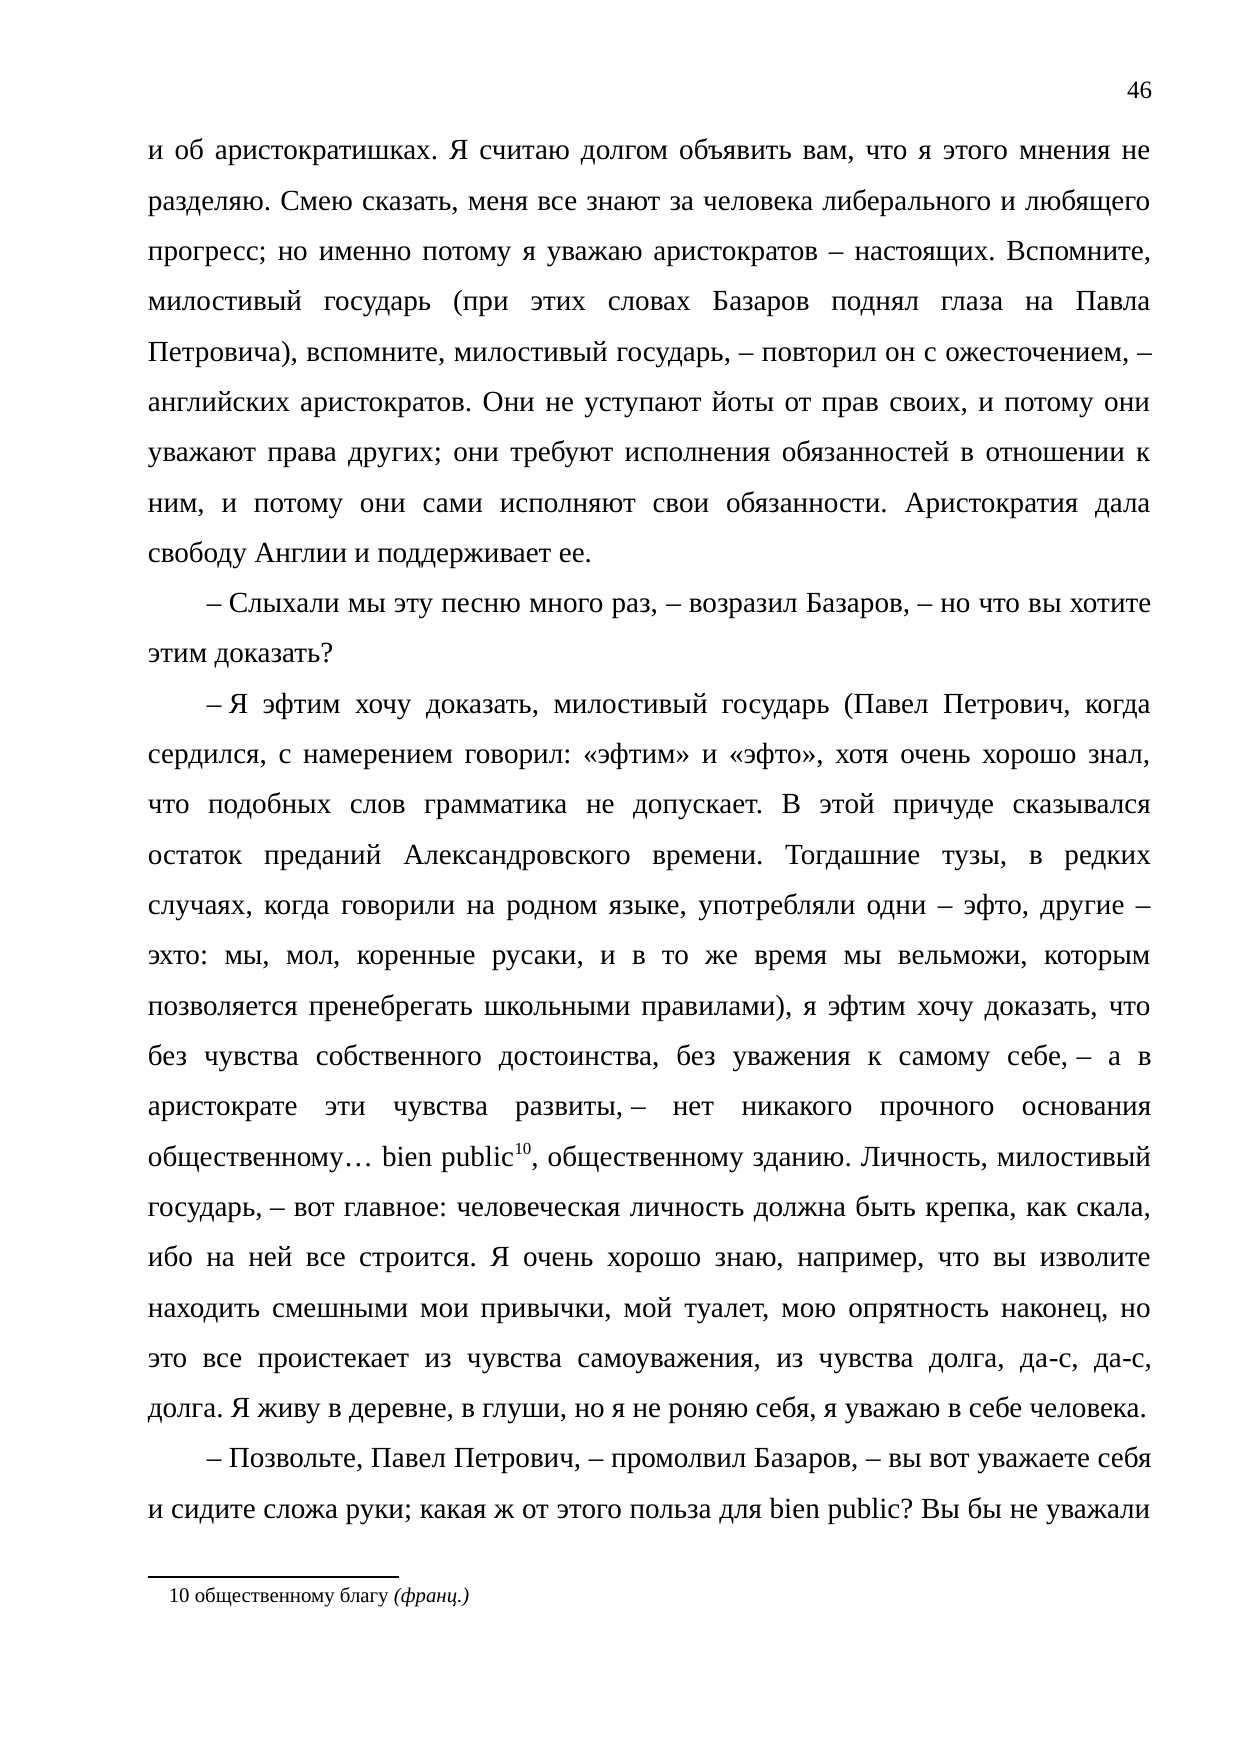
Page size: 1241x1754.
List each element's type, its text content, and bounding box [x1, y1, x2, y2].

text – Я эфтим хочу доказать, милостивый государь (Павел Петрович, когда сердился, с намерением говорил: «эфтим» и «эфто», хотя очень хорошо знал, что подобных слов грамматика не допускает. В этой причуде сказывался остаток преданий Александровского времени. Тогдашние тузы, в редких случаях, когда говорили на родном языке, употребляли одни – эфто, другие – эхто: мы, мол, коренные русаки, и в то же время мы вельможи, которым позволяется пренебрегать школьными правилами), я эфтим хочу доказать, что без чувства собственного достоинства, без уважения к самому себе, – а в аристократе эти чувства развиты, – нет никакого прочного основания общественному… bien public, общественному зданию. Личность, милостивый государь, – вот главное: человеческая личность должна быть крепка, как скала, ибо на ней все строится. Я очень хорошо знаю, например, что вы изволите находить смешными мои привычки, мой туалет, мою опрятность наконец, но это все проистекает из чувства самоуважения, из чувства долга, да‑с, да‑с, долга. Я живу в деревне, в глуши, но я не роняю себя, я уважаю в себе человека. [148, 686, 1152, 1424]
text общественному благу (франц.) [148, 1583, 1152, 1607]
text и об аристократишках. Я считаю долгом объявить вам, что я этого мнения не разделяю. Смею сказать, меня все знают за человека либерального и любящего прогресс; но именно потому я уважаю аристократов – настоящих. Вспомните, милостивый государь (при этих словах Базаров поднял глаза на Павла Петровича), вспомните, милостивый государь, – повторил он с ожесточением, – английских аристократов. Они не уступают йоты от прав своих, и потому они уважают права других; они требуют исполнения обязанностей в отношении к ним, и потому они сами исполняют свои обязанности. Аристократия дала свободу Англии и поддерживает ее. [148, 132, 1152, 568]
text – Позвольте, Павел Петрович, – промолвил Базаров, – вы вот уважаете себя и сидите сложа руки; какая ж от этого польза для bien public? Вы бы не уважали [148, 1441, 1152, 1524]
text – Слыхали мы эту песню много раз, – возразил Базаров, – но что вы хотите этим доказать? [148, 585, 1152, 669]
